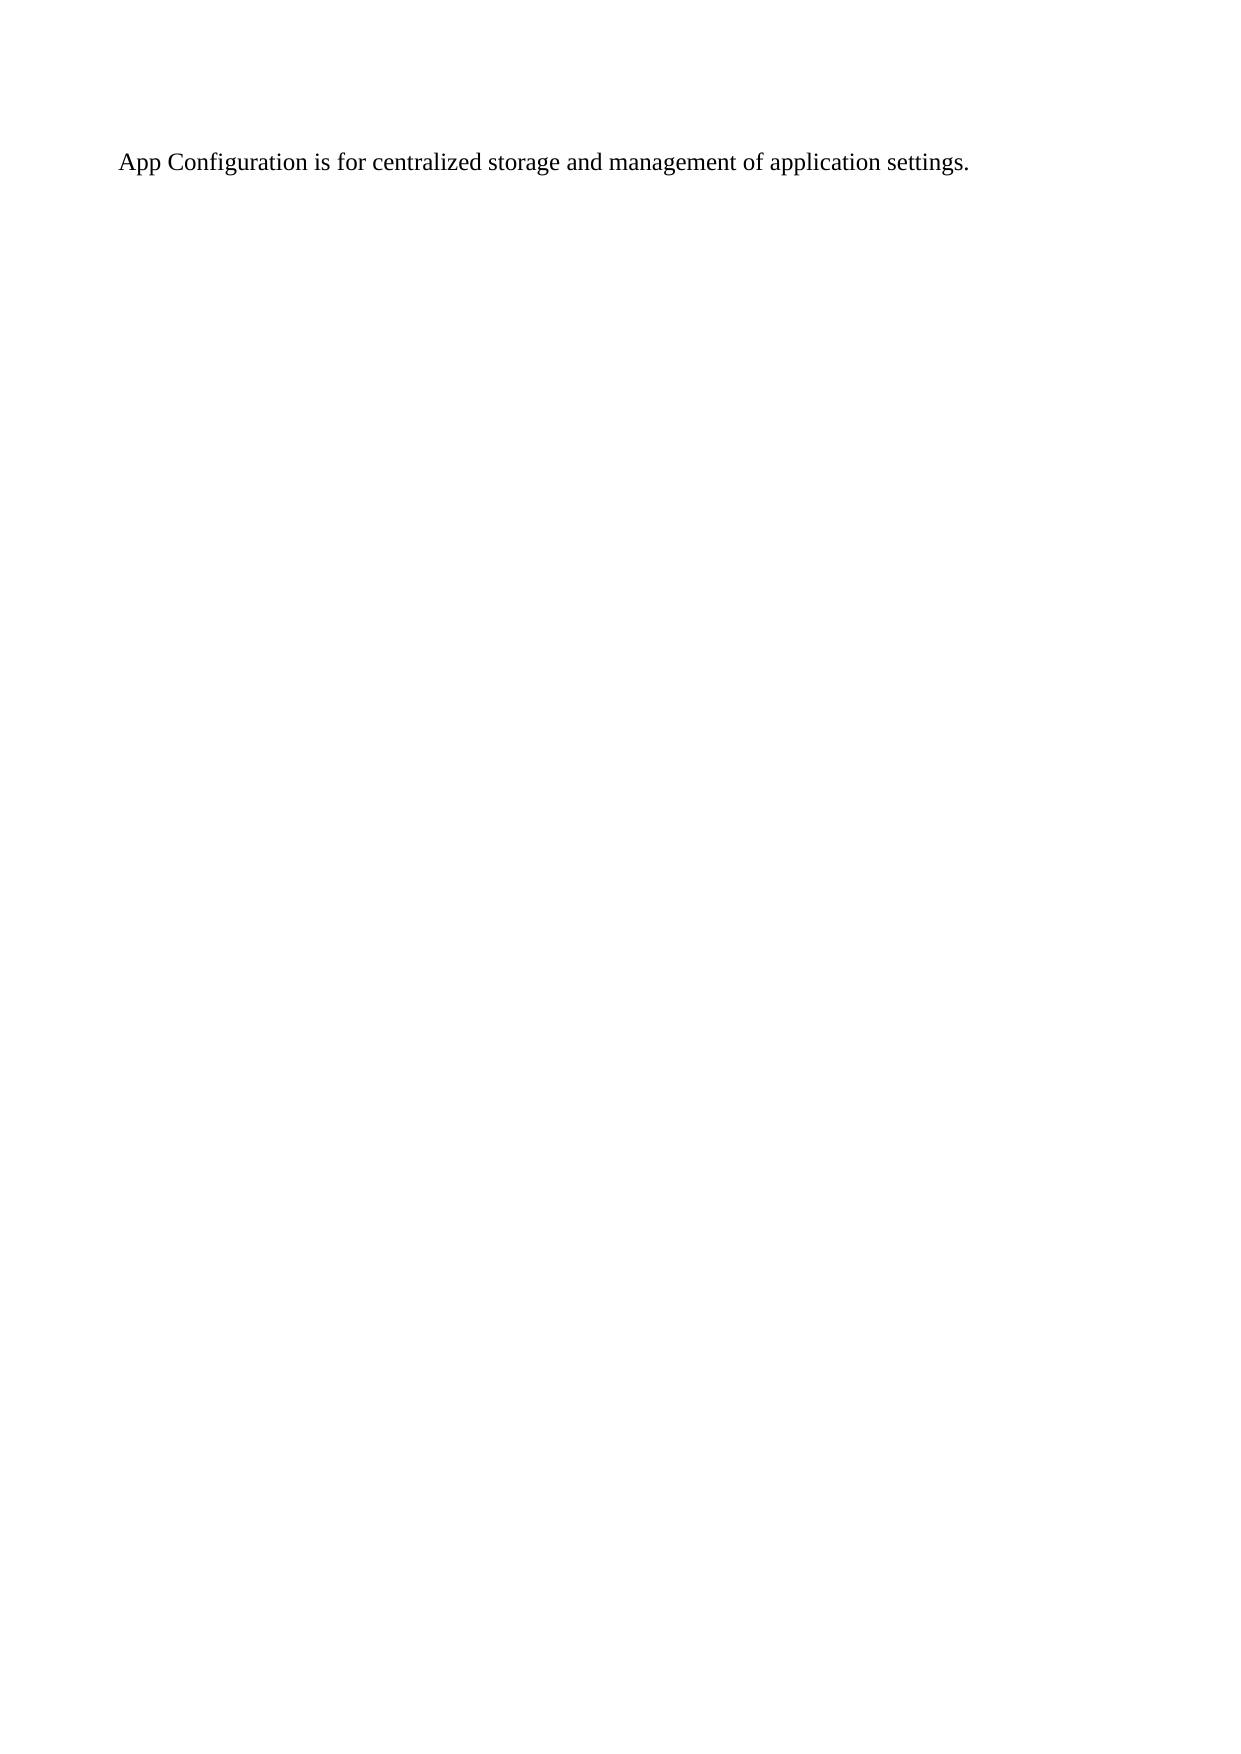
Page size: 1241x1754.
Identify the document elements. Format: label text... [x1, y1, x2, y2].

text App Configuration is for centralized storage and management of application settings. [118, 147, 1122, 176]
